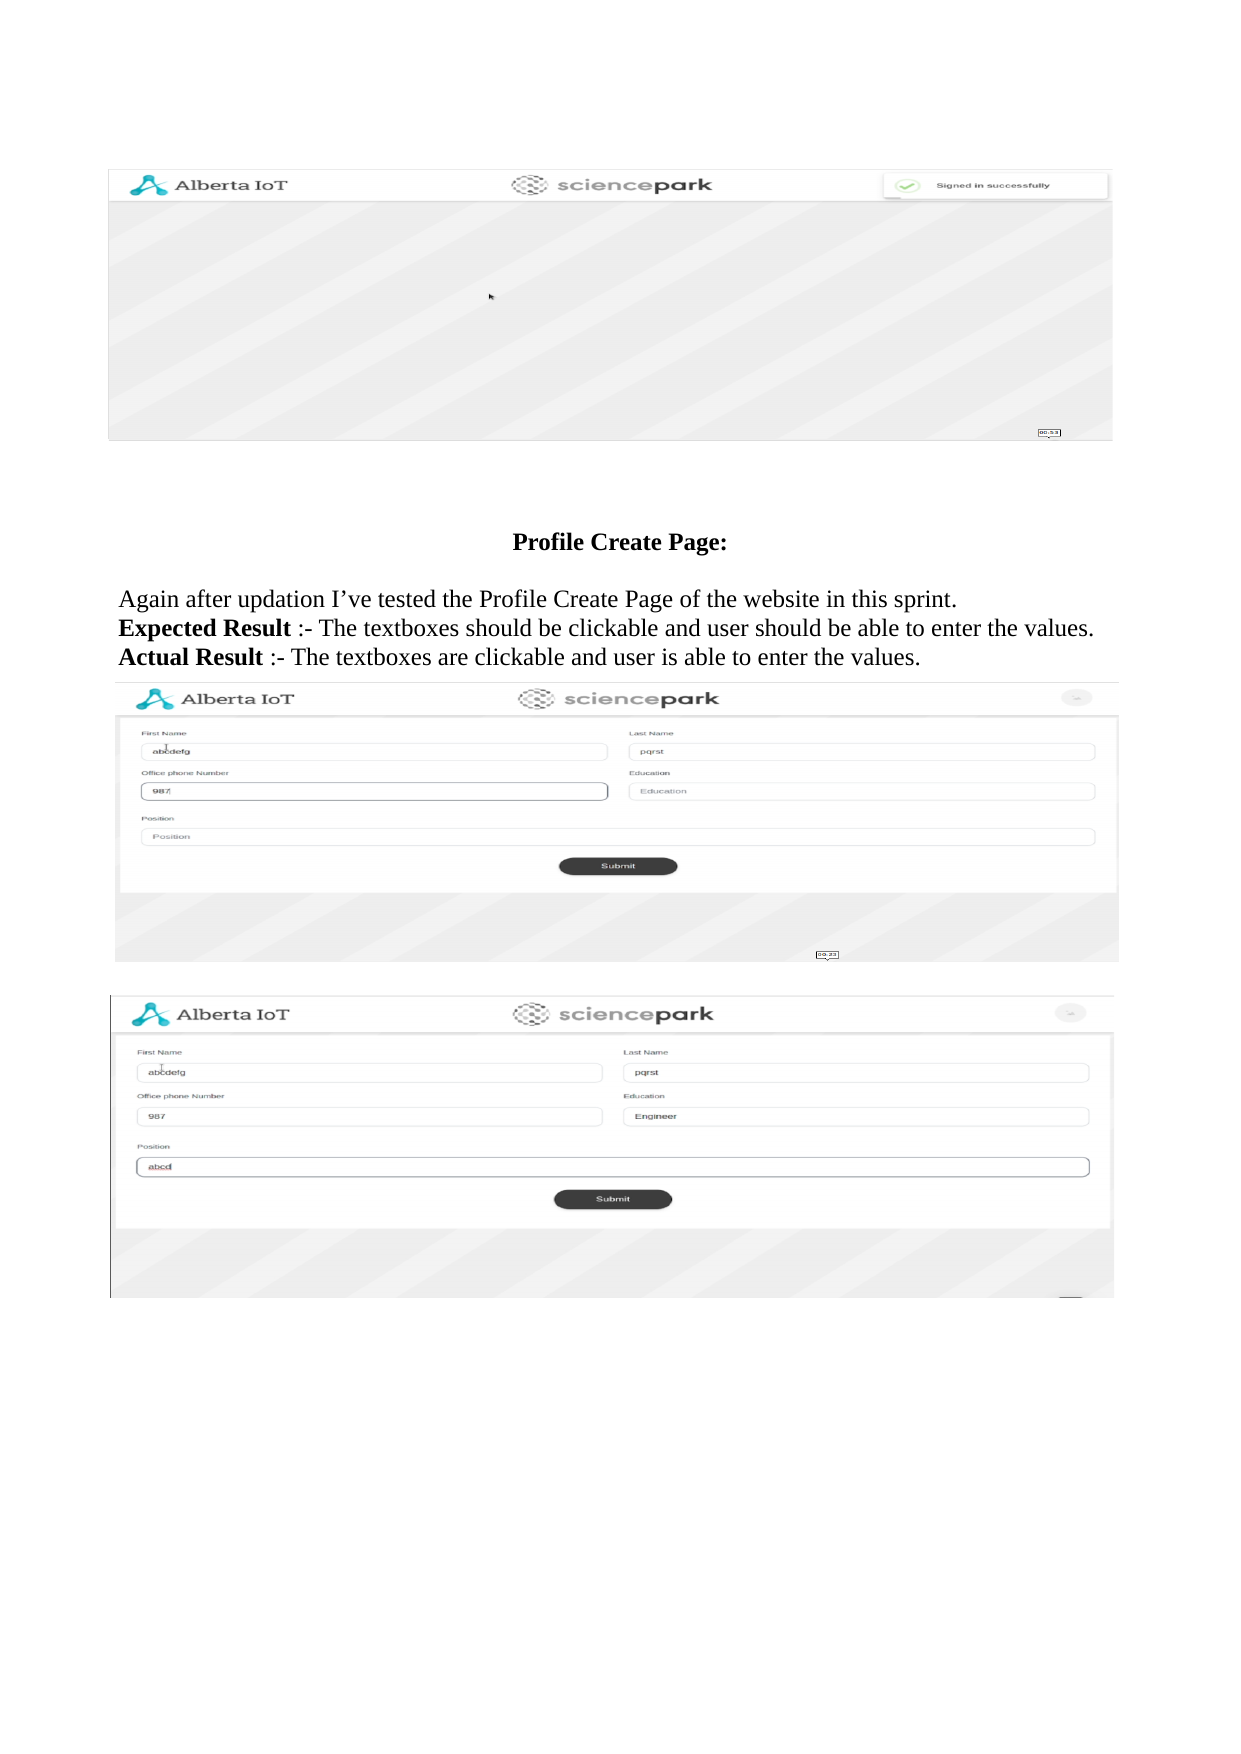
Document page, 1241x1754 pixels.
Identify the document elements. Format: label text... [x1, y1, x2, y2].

picture [115, 682, 1119, 962]
picture [110, 995, 1115, 1298]
picture [108, 169, 1113, 441]
text Again after updation I’ve tested the Profile Create Page of the website in this sprint. Expected Result :- The textboxes should be clickable and user should be able to enter the values. Actual Result :- The textboxes are clickable and user is able to enter the values. [118, 584, 1122, 670]
text Profile Create Page: [118, 118, 1122, 584]
